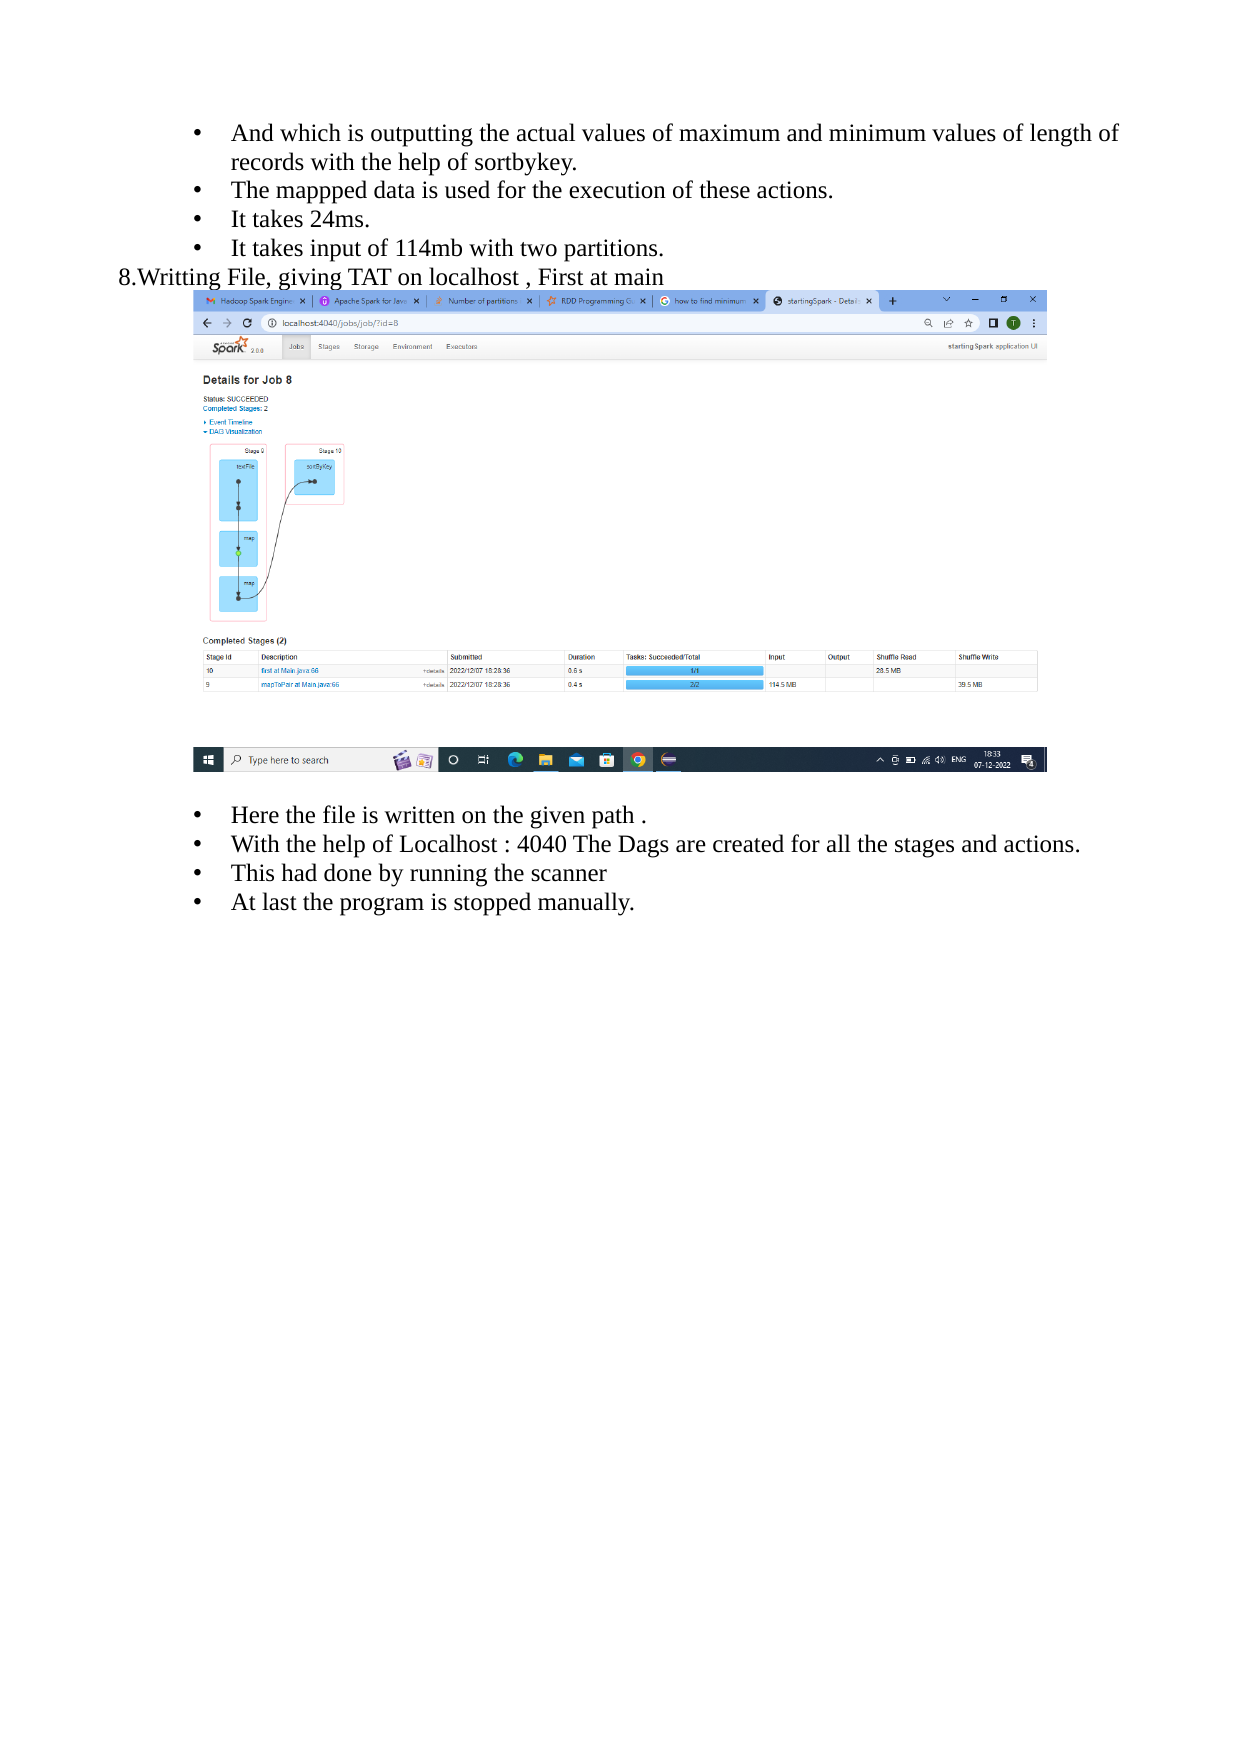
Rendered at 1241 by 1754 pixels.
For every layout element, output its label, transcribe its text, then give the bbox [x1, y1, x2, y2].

text 8.Writting File, giving TAT on localhost , First at main [118, 262, 1122, 291]
picture [193, 290, 1047, 772]
list With the help of Localhost : 4040 The Dags are created for all the stages and actions. [193, 829, 1122, 858]
list At last the program is stopped manually. [193, 887, 1122, 916]
list This had done by running the scanner [193, 858, 1122, 887]
list And which is outputting the actual values of maximum and minimum values of length of records with the help of sortbykey. [193, 118, 1122, 176]
list It takes 24ms. [193, 204, 1122, 233]
list Here the file is written on the given path . [193, 801, 1122, 829]
list It takes input of 114mb with two partitions. [193, 233, 1122, 262]
list The mappped data is used for the execution of these actions. [193, 176, 1122, 204]
